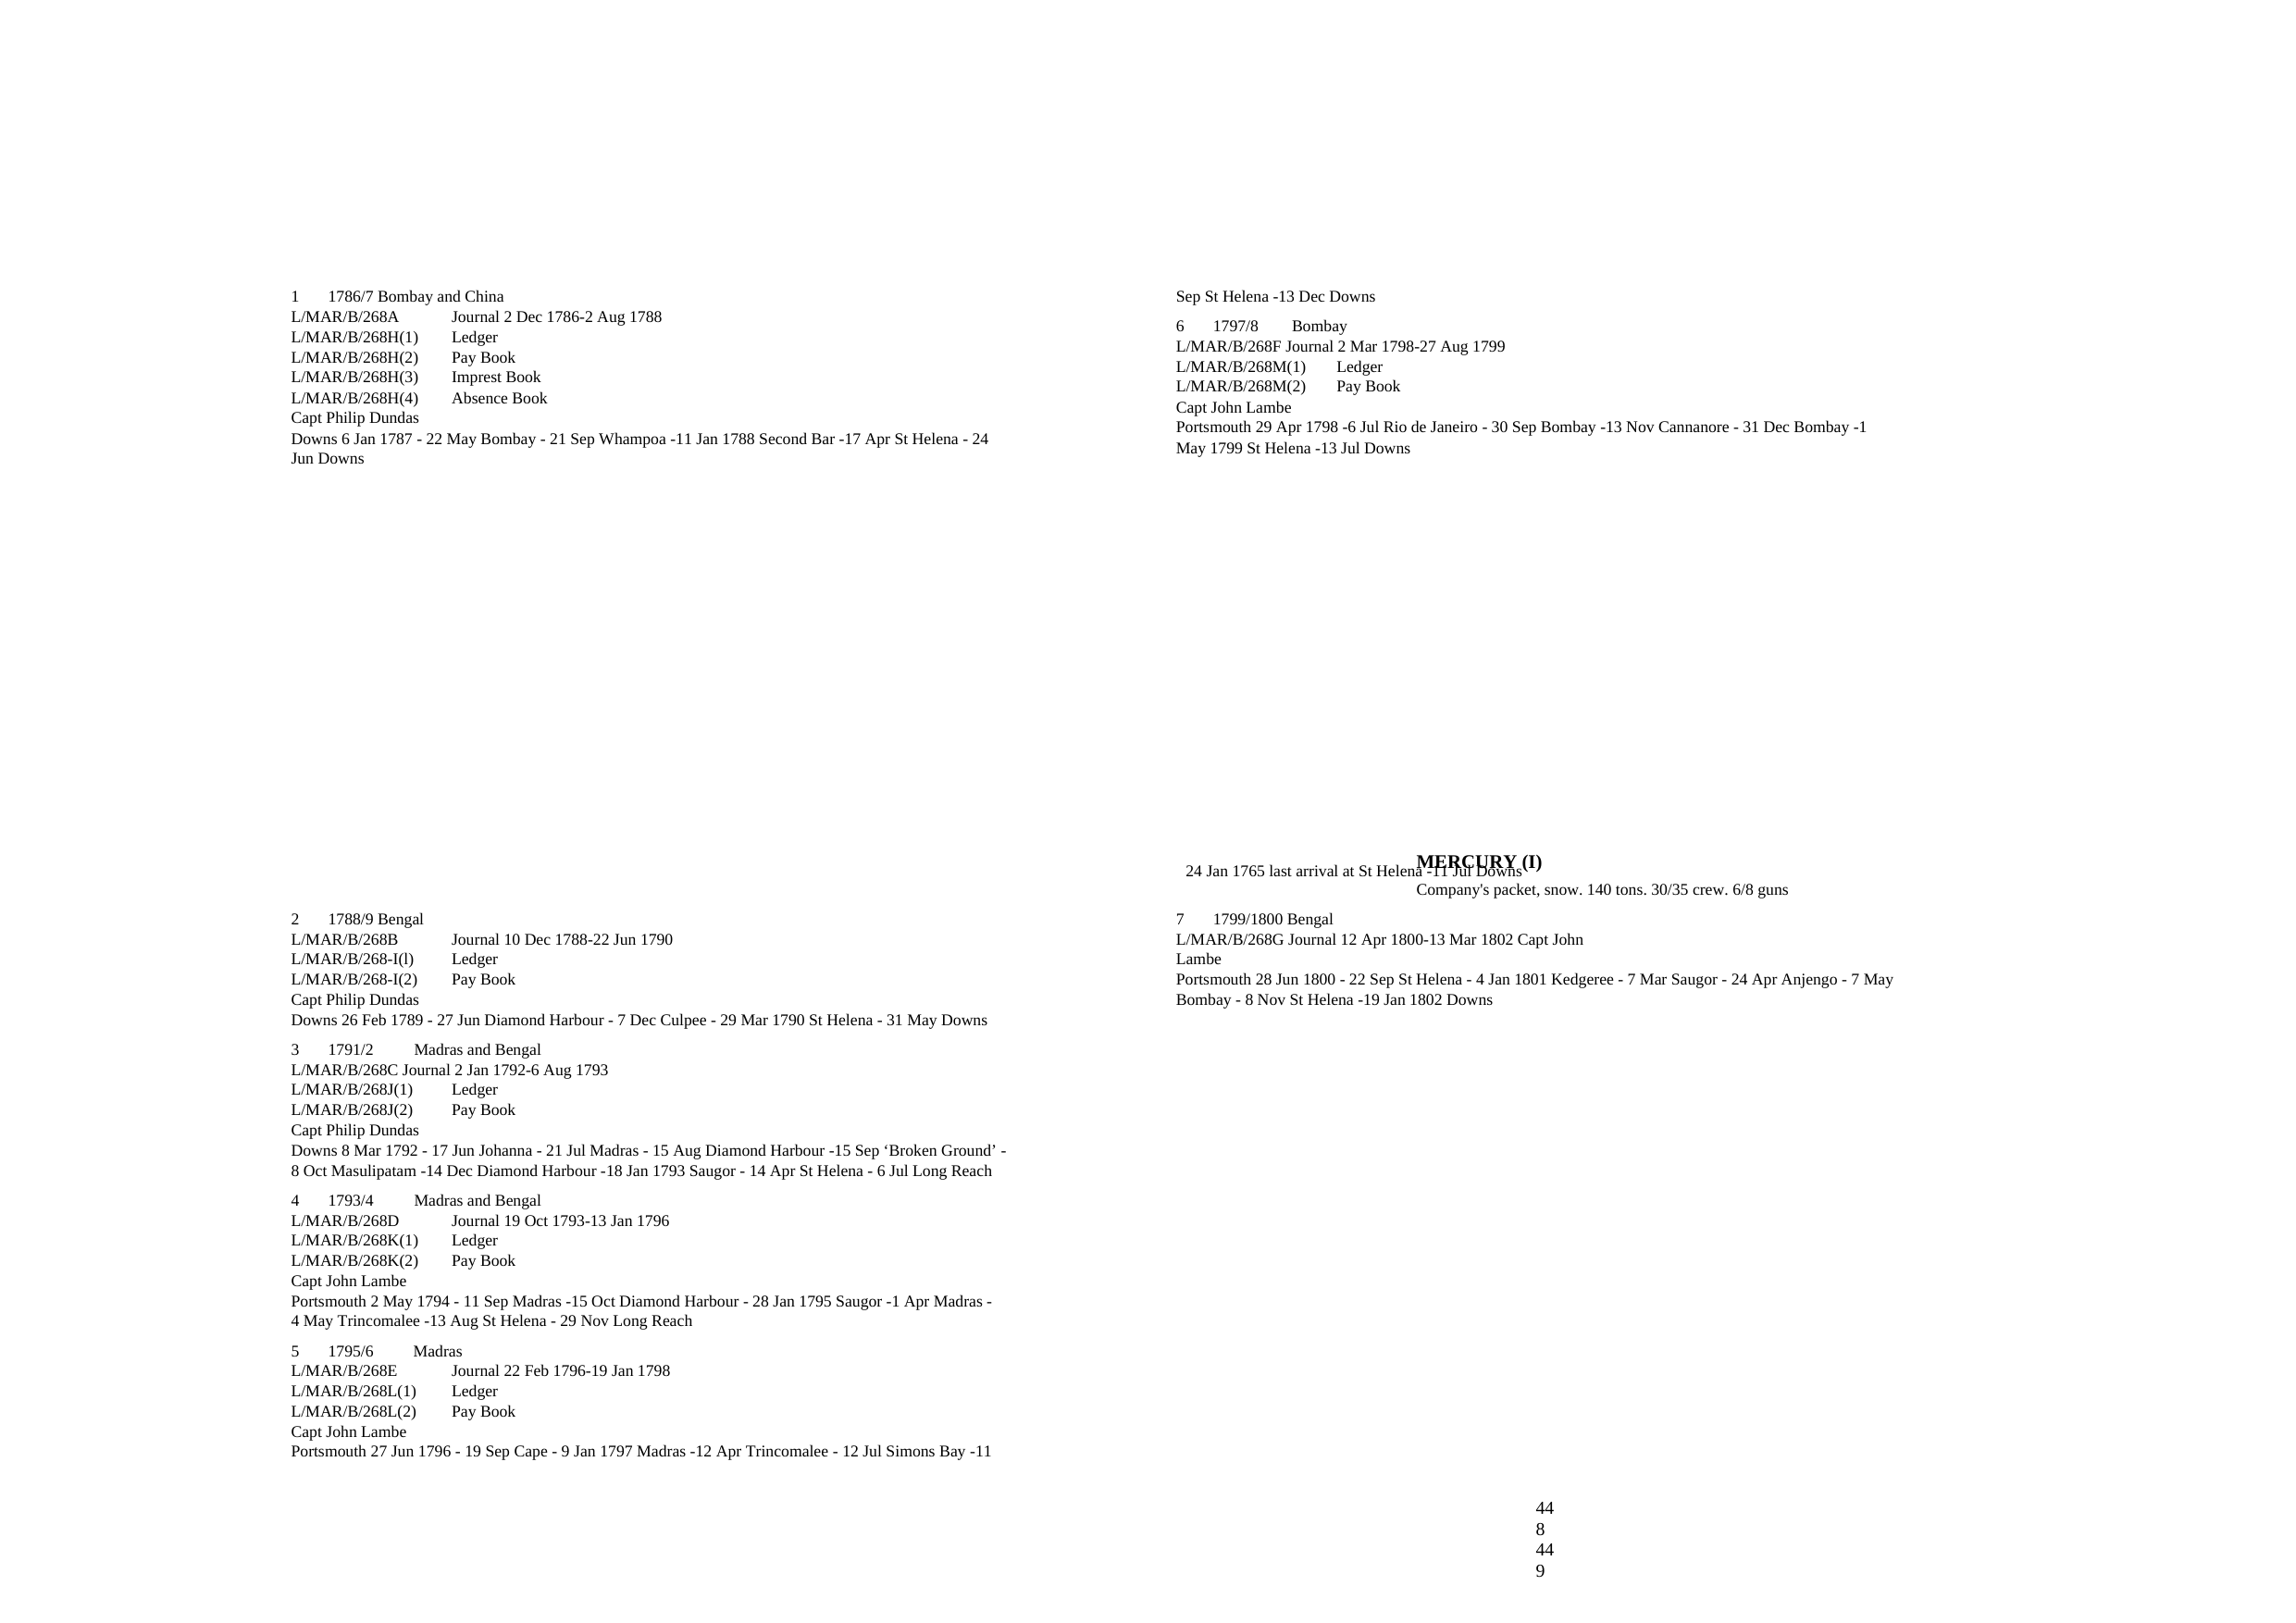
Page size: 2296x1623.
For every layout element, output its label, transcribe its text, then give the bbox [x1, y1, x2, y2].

text Capt Philip Dundas [291, 1120, 1011, 1140]
text L/MAR/B/268F Journal 2 Mar 1798-27 Aug 1799 L/MAR/B/268M(1) Ledger [1176, 335, 1601, 376]
text L/MAR/B/268A Journal 2 Dec 1786-2 Aug 1788 [291, 306, 1011, 326]
text L/MAR/B/268B Journal 10 Dec 1788-22 Jun 1790 [291, 929, 1011, 948]
text Portsmouth 28 Jun 1800 - 22 Sep St Helena - 4 Jan 1801 Kedgeree - 7 Mar Saugor - 24 Apr Anjengo - 7 May Bombay - 8 Nov St Helena -19 Jan 1802 Downs [1176, 969, 1896, 1010]
list 1793/4 Madras and Bengal [291, 1190, 1011, 1209]
text Portsmouth 29 Apr 1798 -6 Jul Rio de Janeiro - 30 Sep Bombay -13 Nov Cannanore - 31 Dec Bombay -1 May 1799 St Helena -13 Jul Downs [1176, 416, 1896, 457]
text L/MAR/B/268D Journal 19 Oct 1793-13 Jan 1796 [291, 1209, 1011, 1230]
text L/MAR/B/268K(1) Ledger [291, 1230, 1011, 1250]
text Portsmouth 27 Jun 1796 - 19 Sep Cape - 9 Jan 1797 Madras -12 Apr Trincomalee - 12 Jul Simons Bay -11 [291, 1441, 994, 1461]
text L/MAR/B/268H(3) Imprest Book [291, 366, 1011, 387]
text Downs 6 Jan 1787 - 22 May Bombay - 21 Sep Whampoa -11 Jan 1788 Second Bar -17 Apr St Helena - 24 Jun Downs [291, 427, 1011, 468]
text L/MAR/B/268E Journal 22 Feb 1796-19 Jan 1798 [291, 1360, 1011, 1381]
text Portsmouth 2 May 1794 - 11 Sep Madras -15 Oct Diamond Harbour - 28 Jan 1795 Saugor -1 Apr Madras - 4 May Trincomalee -13 Aug St Helena - 29 Nov Long Reach [291, 1290, 994, 1331]
text Capt John Lambe [1176, 396, 1896, 416]
text L/MAR/B/268G Journal 12 Apr 1800-13 Mar 1802 Capt John Lambe [1176, 929, 1609, 969]
text L/MAR/B/268-I(2) Pay Book [291, 969, 1011, 989]
text Capt Philip Dundas [291, 989, 1011, 1010]
text Downs 8 Mar 1792 - 17 Jun Johanna - 21 Jul Madras - 15 Aug Diamond Harbour -15 Sep ‘Broken Ground’ - 8 Oct Masulipatam -14 Dec Diamond Harbour -18 Jan 1793 Saugor - 14 Apr St Helena - 6 Jul Long Reach [291, 1140, 1011, 1180]
text L/MAR/B/268H(1) Ledger [291, 326, 1011, 346]
text L/MAR/B/268M(2) Pay Book [1176, 376, 1896, 396]
text L/MAR/B/268C Journal 2 Jan 1792-6 Aug 1793 L/MAR/B/268J(1) Ledger [291, 1059, 704, 1099]
text L/MAR/B/268L(2) Pay Book [291, 1401, 1011, 1421]
list 1797/8 Bombay [1176, 316, 1896, 335]
text Sep St Helena -13 Dec Downs [1176, 285, 1879, 305]
text L/MAR/B/268-I(l) Ledger [291, 948, 1011, 969]
text Capt John Lambe [291, 1421, 1011, 1441]
text L/MAR/B/268L(1) Ledger [291, 1381, 1011, 1401]
text Downs 26 Feb 1789 - 27 Jun Diamond Harbour - 7 Dec Culpee - 29 Mar 1790 St Helena - 31 May Downs [291, 1010, 994, 1029]
list 1788/9 Bengal [291, 478, 1011, 929]
text L/MAR/B/268H(4) Absence Book [291, 387, 1011, 407]
text L/MAR/B/268K(2) Pay Book [291, 1250, 1011, 1270]
text L/MAR/B/268H(2) Pay Book [291, 346, 1011, 366]
text Capt Philip Dundas [291, 407, 1011, 427]
list 1799/1800 Bengal [1176, 467, 1896, 929]
text Capt John Lambe [291, 1270, 1011, 1290]
list 1791/2 Madras and Bengal [291, 1039, 1011, 1059]
text L/MAR/B/268J(2) Pay Book [291, 1099, 1011, 1120]
list 1786/7 Bombay and China [291, 285, 1011, 306]
list 1795/6 Madras [291, 1340, 1011, 1360]
